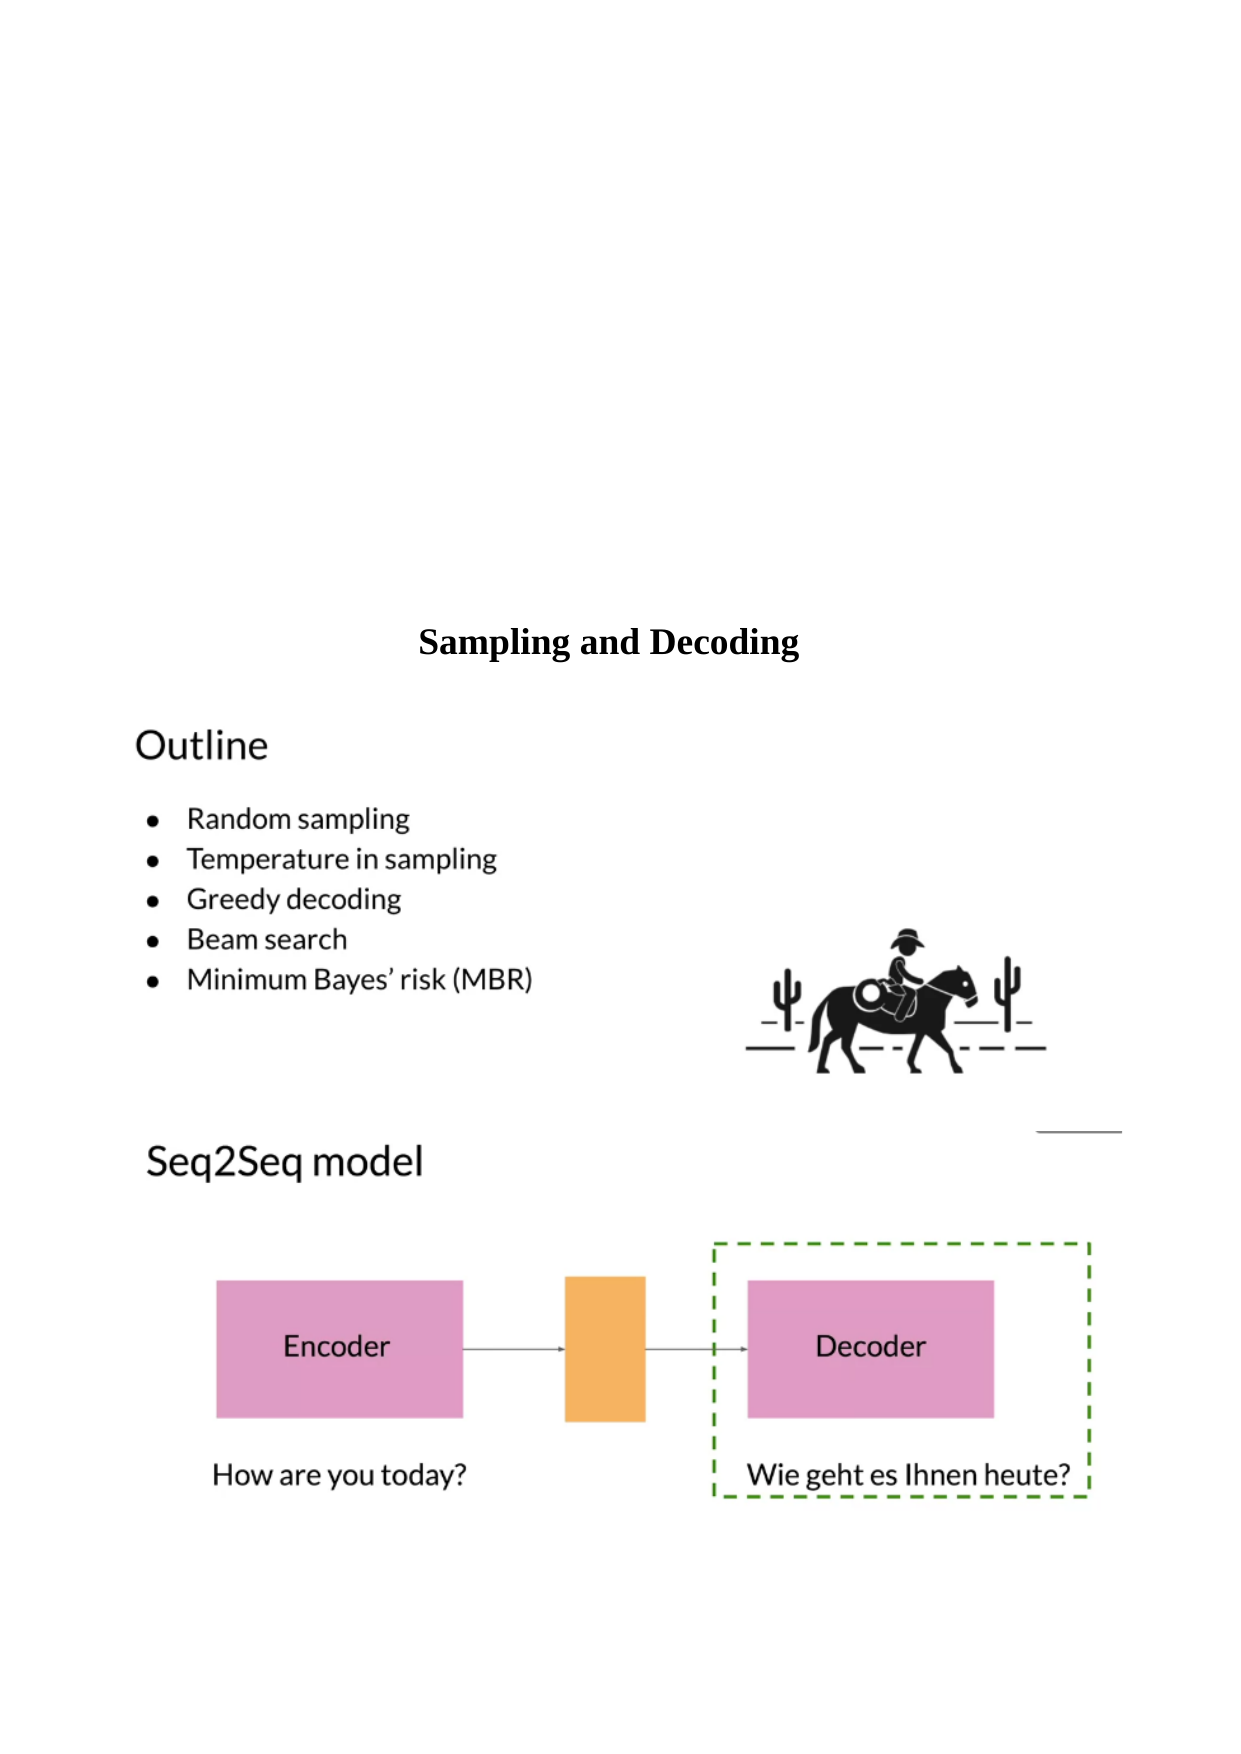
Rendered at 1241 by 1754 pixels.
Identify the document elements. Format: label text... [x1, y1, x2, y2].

picture [118, 1131, 1123, 1519]
picture [118, 722, 1123, 1080]
subtitle Sampling and Decoding [118, 619, 1122, 662]
